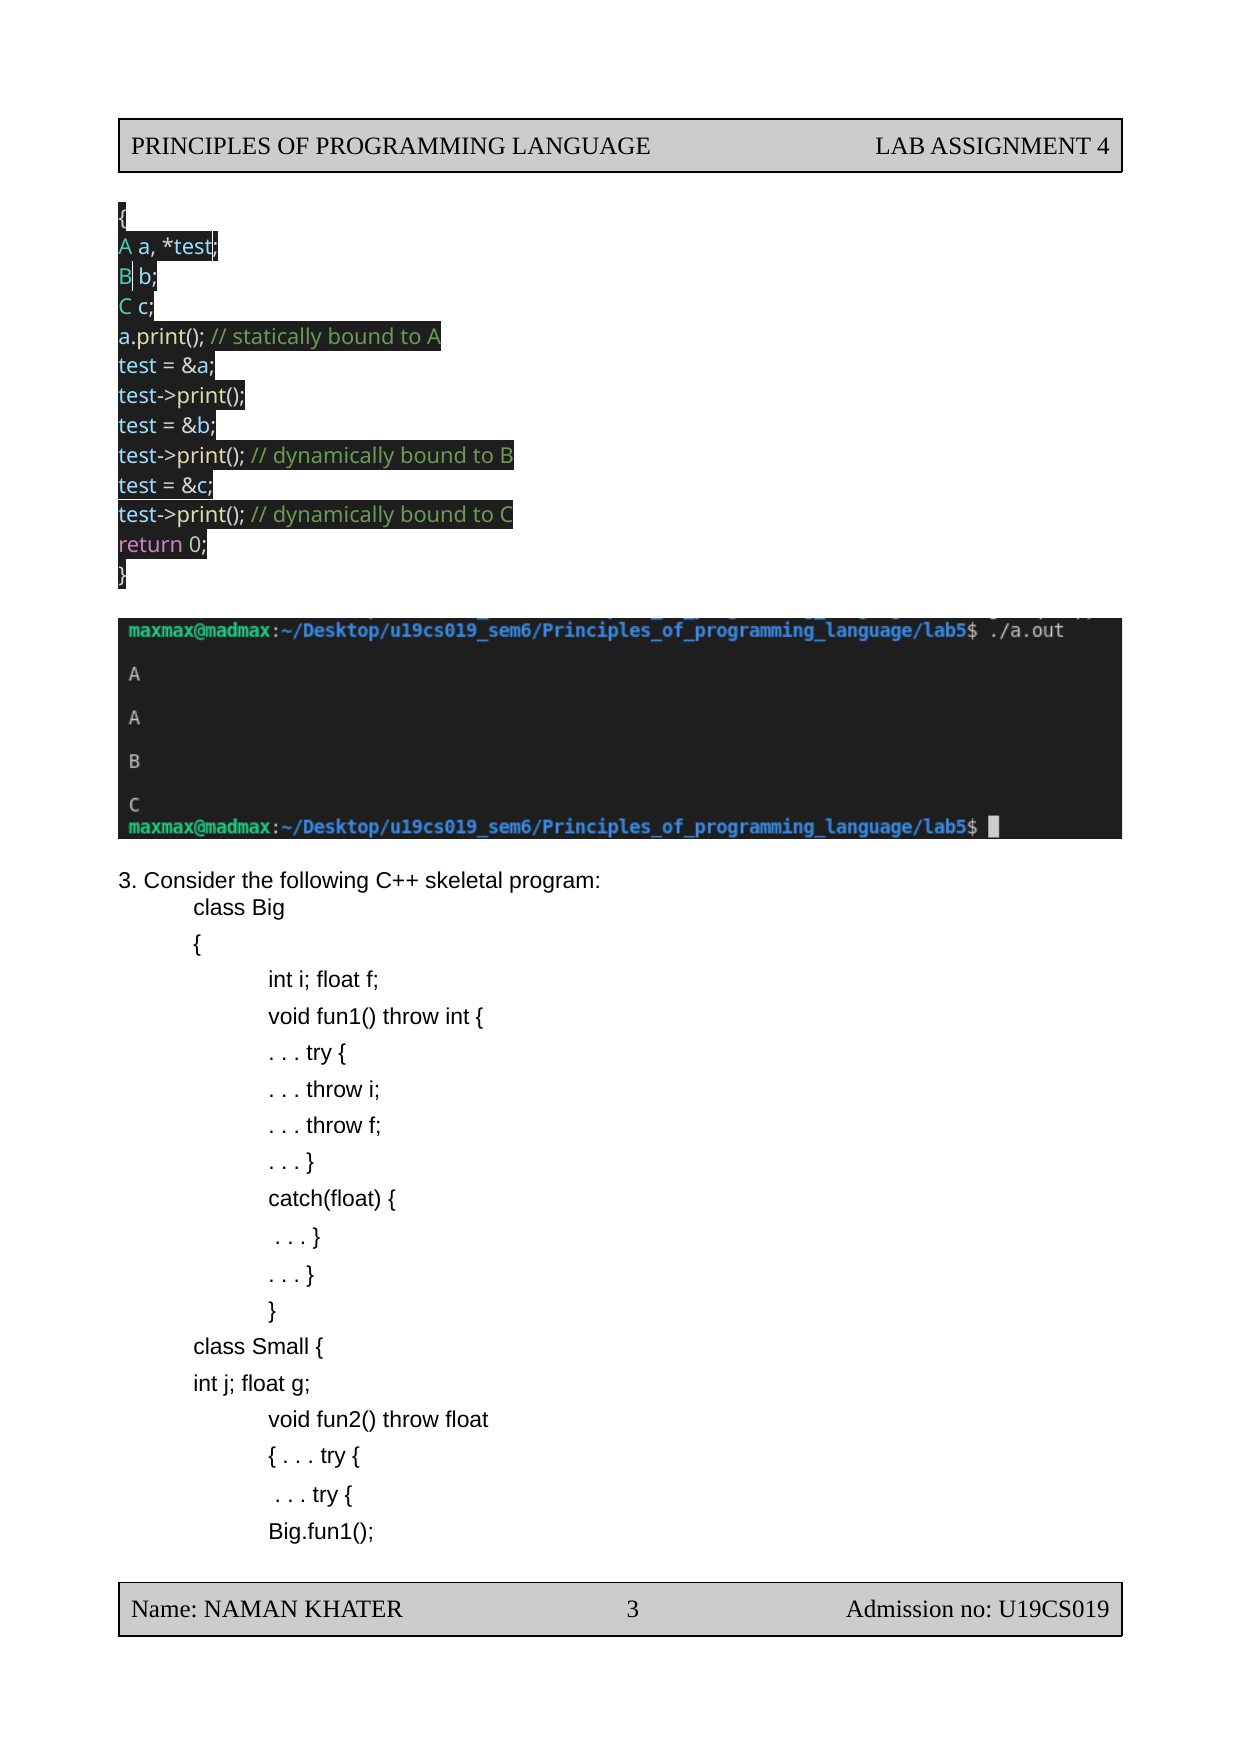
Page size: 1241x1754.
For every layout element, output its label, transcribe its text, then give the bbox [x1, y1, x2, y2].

text C c; [118, 291, 1122, 321]
text class Small { [193, 1333, 1122, 1359]
text int i; float f; [193, 966, 1122, 993]
text test = &b; [118, 410, 1122, 440]
text . . . } [193, 1148, 1122, 1174]
text test = &c; [118, 470, 1122, 499]
picture [118, 618, 1123, 839]
text . . . try { [193, 1039, 1122, 1066]
text catch(float) { [193, 1184, 1122, 1211]
text a.print(); // statically bound to A [118, 321, 1122, 351]
text . . . throw f; [193, 1112, 1122, 1138]
text { . . . try { [193, 1442, 1122, 1469]
text . . . } [193, 1261, 1122, 1287]
text void fun2() throw float [193, 1406, 1122, 1432]
text . . . throw i; [193, 1076, 1122, 1102]
text { [193, 930, 1122, 956]
text return 0; [118, 529, 1122, 559]
text A a, *test; [118, 231, 1122, 261]
text class Big [193, 894, 1122, 920]
text test = &a; [118, 351, 1122, 380]
text 3. Consider the following C++ skeletal program: [118, 867, 1122, 894]
text { [118, 202, 1122, 231]
text . . . } [193, 1221, 1122, 1250]
text void fun1() throw int { [193, 1003, 1122, 1029]
text } [118, 559, 1122, 589]
text test->print(); [118, 380, 1122, 410]
text B b; [118, 261, 1122, 291]
text . . . try { [193, 1479, 1122, 1507]
text Big.fun1(); [193, 1518, 1122, 1544]
text test->print(); // dynamically bound to B [118, 440, 1122, 470]
text test->print(); // dynamically bound to C [118, 499, 1122, 529]
text } [193, 1297, 1122, 1323]
text int j; float g; [193, 1369, 1122, 1396]
